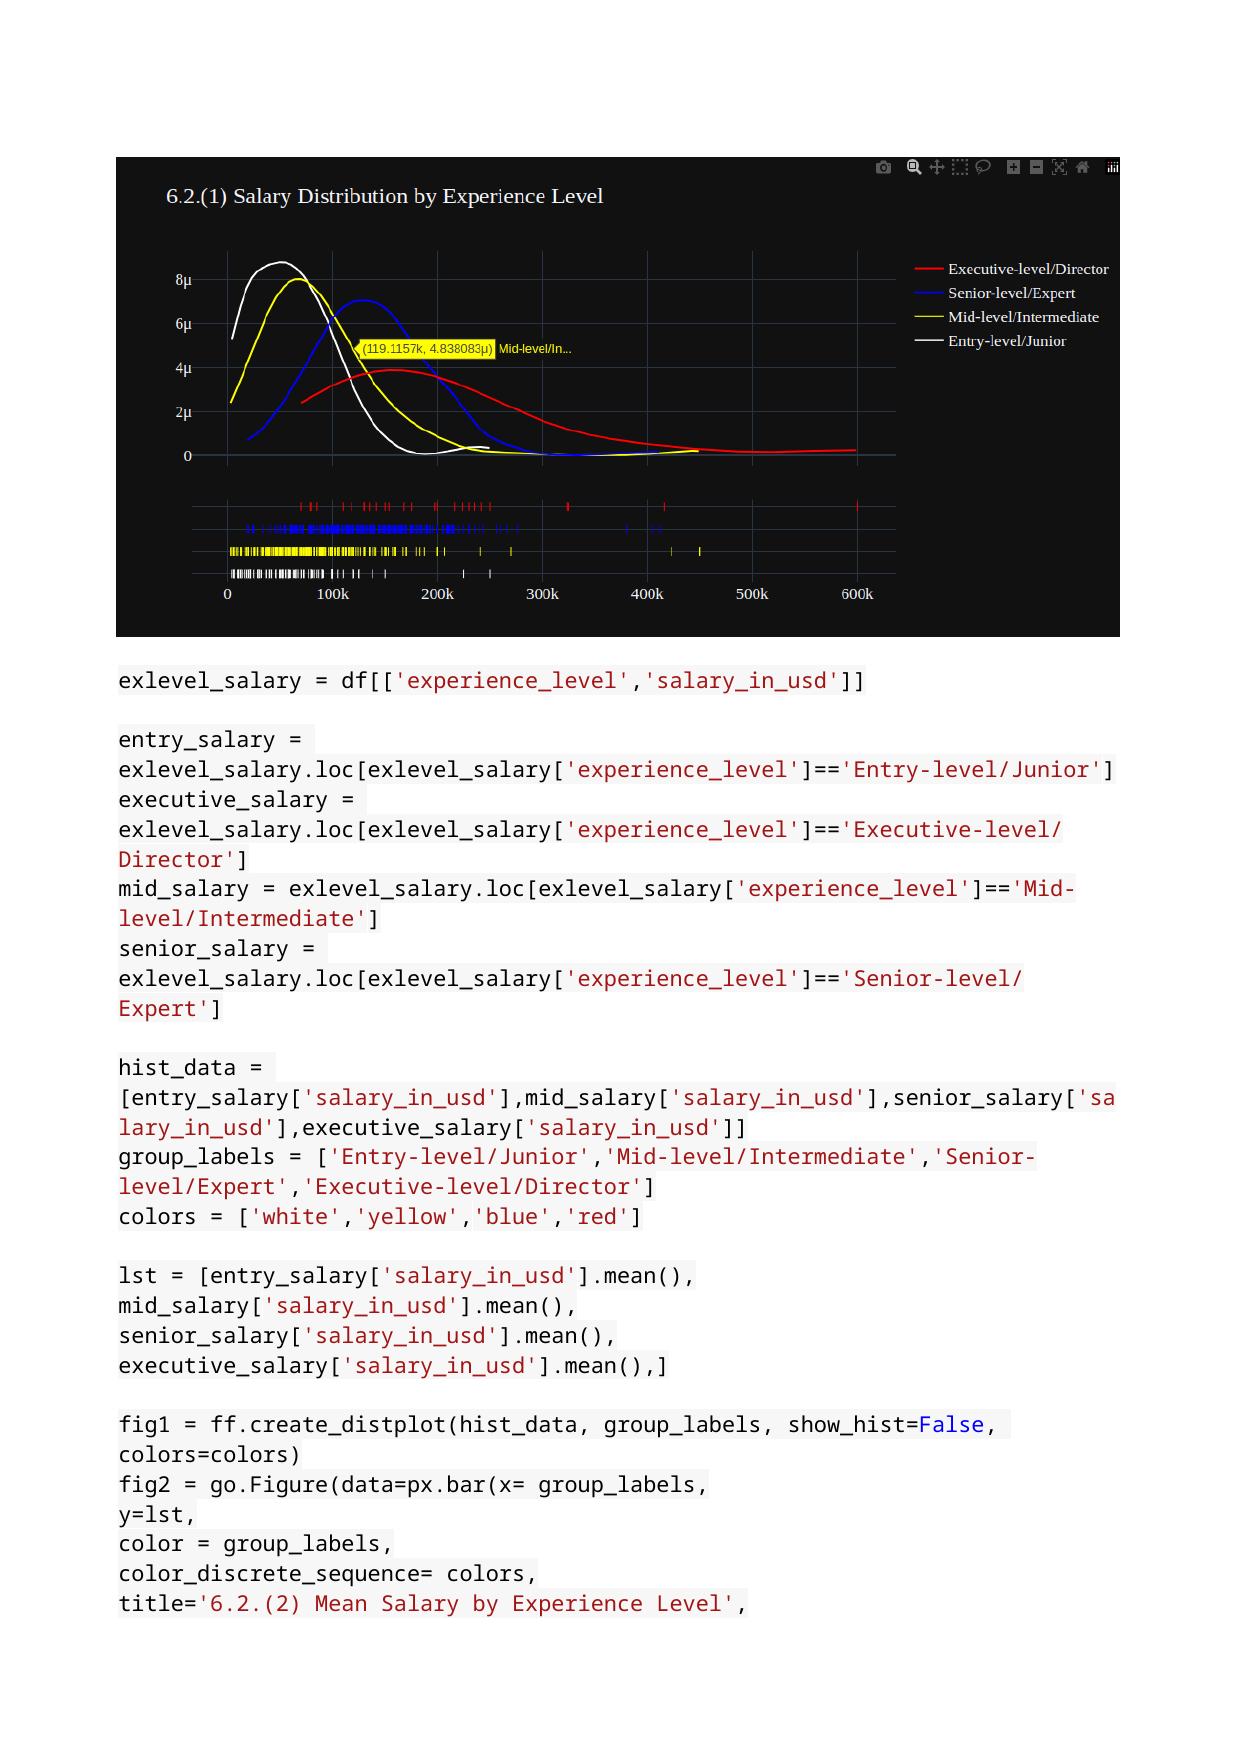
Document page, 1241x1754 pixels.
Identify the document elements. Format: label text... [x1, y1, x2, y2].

picture [116, 157, 1120, 637]
text color = group_labels, [118, 1528, 1122, 1558]
text senior_salary['salary_in_usd'].mean(), [118, 1320, 1122, 1350]
text title='6.2.(2) Mean Salary by Experience Level', [118, 1588, 1122, 1618]
text senior_salary = exlevel_salary.loc[exlevel_salary['experience_level']=='Senior-level/Expert'] [118, 933, 1122, 1022]
text lst = [entry_salary['salary_in_usd'].mean(), [118, 1260, 1122, 1290]
text entry_salary = exlevel_salary.loc[exlevel_salary['experience_level']=='Entry-level/Junior'] [118, 724, 1122, 784]
text color_discrete_sequence= colors, [118, 1558, 1122, 1588]
text mid_salary = exlevel_salary.loc[exlevel_salary['experience_level']=='Mid-level/Intermediate'] [118, 873, 1122, 933]
text hist_data = [entry_salary['salary_in_usd'],mid_salary['salary_in_usd'],senior_salary['salary_in_usd'],executive_salary['salary_in_usd']] [118, 1052, 1122, 1141]
text group_labels = ['Entry-level/Junior','Mid-level/Intermediate','Senior-level/Expert','Executive-level/Director'] [118, 1141, 1122, 1201]
text fig1 = ff.create_distplot(hist_data, group_labels, show_hist=False, colors=colors) [118, 1409, 1122, 1469]
text fig2 = go.Figure(data=px.bar(x= group_labels, [118, 1469, 1122, 1499]
text executive_salary['salary_in_usd'].mean(),] [118, 1350, 1122, 1379]
text executive_salary = exlevel_salary.loc[exlevel_salary['experience_level']=='Executive-level/Director'] [118, 784, 1122, 873]
text y=lst, [118, 1499, 1122, 1528]
text colors = ['white','yellow','blue','red'] [118, 1201, 1122, 1231]
text mid_salary['salary_in_usd'].mean(), [118, 1290, 1122, 1320]
text exlevel_salary = df[['experience_level','salary_in_usd']] [118, 665, 1122, 695]
